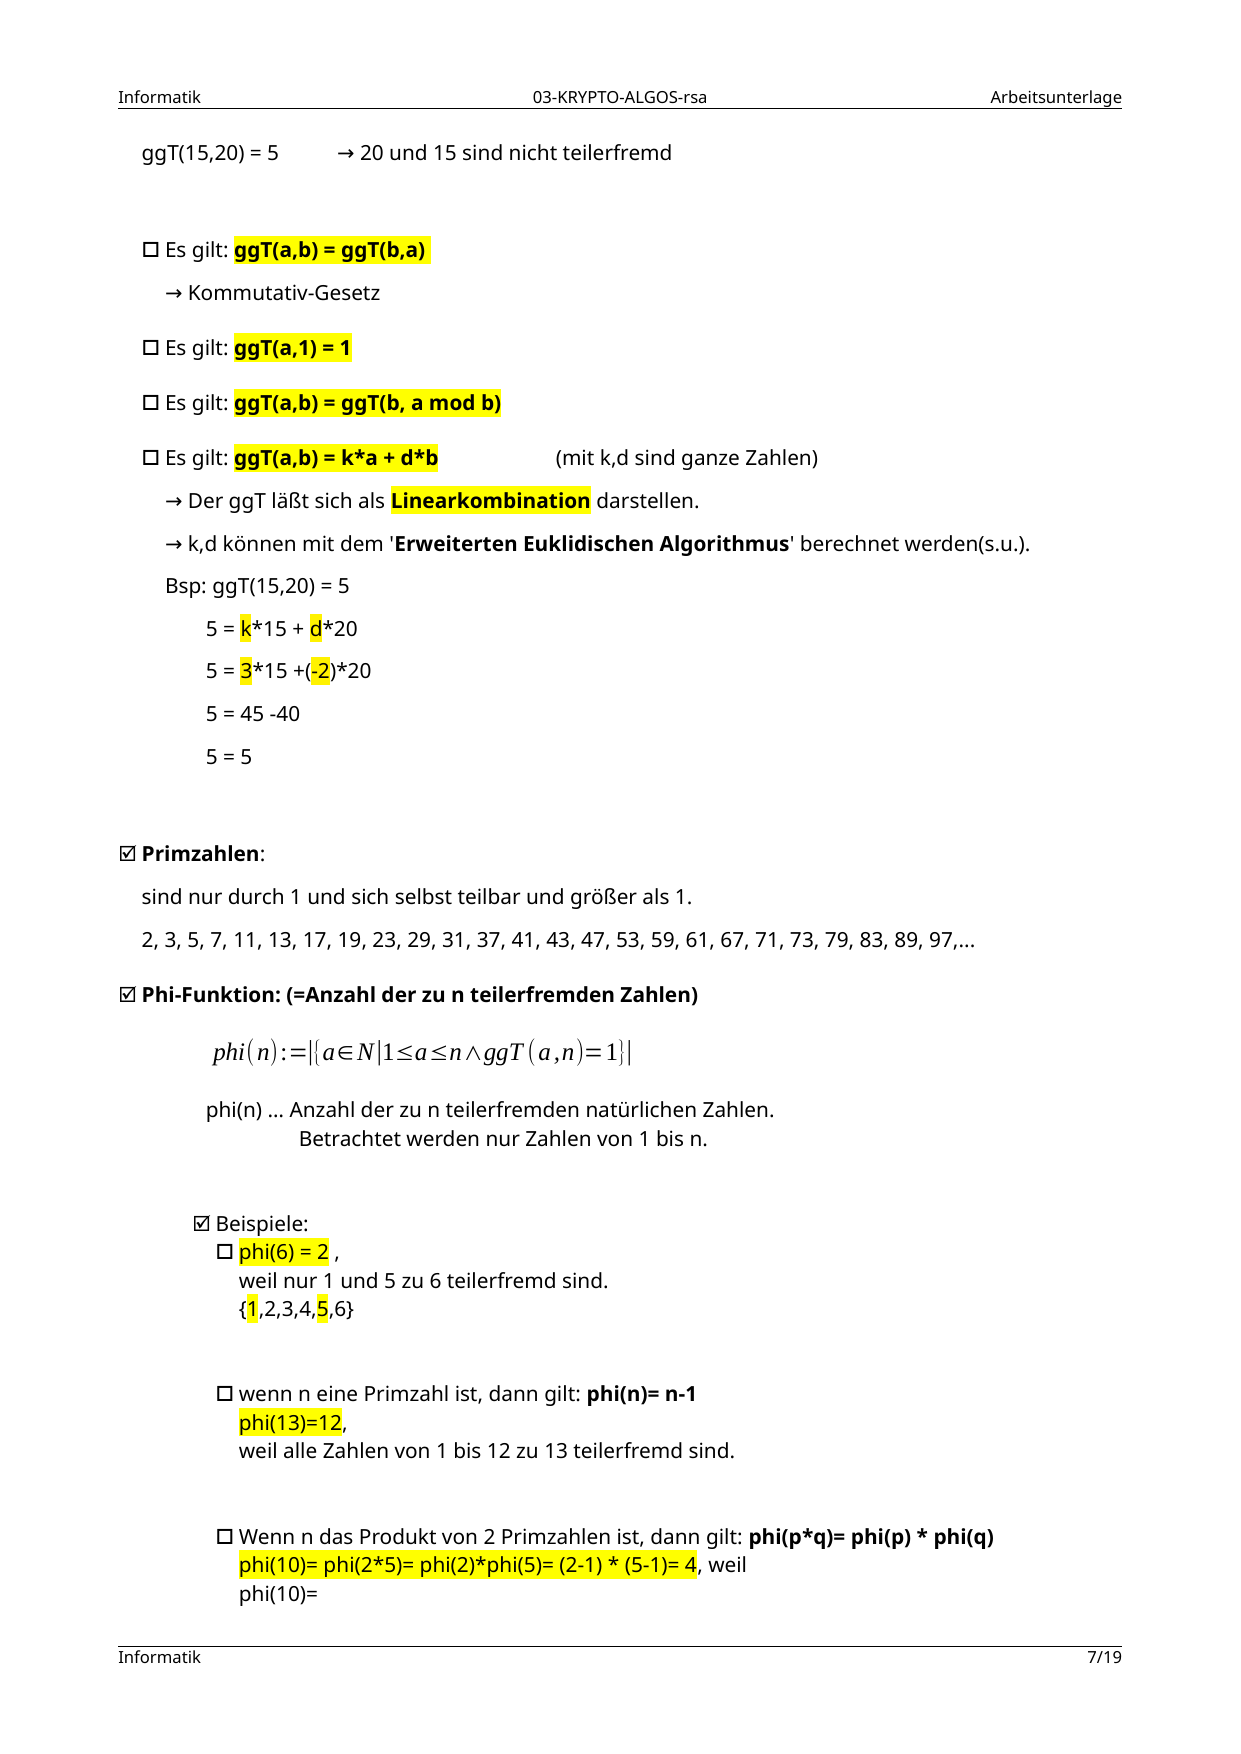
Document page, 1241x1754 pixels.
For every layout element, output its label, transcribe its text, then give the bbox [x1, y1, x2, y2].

list Es gilt: ggT(a,b) = ggT(b, a mod b) [141, 388, 1122, 417]
list Wenn n das Produkt von 2 Primzahlen ist, dann gilt: phi(p*q)= phi(p) * phi(q) phi(10)= phi(2*5)= phi(2)*phi(5)= (2-1) * (5-1)= 4, weil phi(10)= [215, 1522, 1122, 1607]
list Primzahlen: sind nur durch 1 und sich selbst teilbar und größer als 1. 2, 3, 5, 7, 11, 13, 17, 19, 23, 29, 31, 37, 41, 43, 47, 53, 59, 61, 67, 71, 73, 79, 83, 89, 97,... [118, 839, 1122, 953]
list Phi-Funktion: (=Anzahl der zu n teilerfremden Zahlen) [118, 980, 1122, 1037]
list phi(6) = 2 , weil nur 1 und 5 zu 6 teilerfremd sind. {1,2,3,4,5,6} [215, 1237, 1122, 1379]
list wenn n eine Primzahl ist, dann gilt: phi(n)= n-1 phi(13)=12, weil alle Zahlen von 1 bis 12 zu 13 teilerfremd sind. [215, 1379, 1122, 1522]
list Beispiele: [192, 1209, 1122, 1237]
list Es gilt: ggT(a,b) = ggT(b,a) → Kommutativ-Gesetz [141, 236, 1122, 307]
text phi(n) … Anzahl der zu n teilerfremden natürlichen Zahlen. Betrachtet werden nur Zahlen von 1 bis n. [192, 1037, 1122, 1209]
list ggT(15,20) = 5 → 20 und 15 sind nicht teilerfremd [118, 138, 1122, 209]
list Es gilt: ggT(a,1) = 1 [141, 333, 1122, 362]
list Es gilt: ggT(a,b) = k*a + d*b (mit k,d sind ganze Zahlen) → Der ggT läßt sich als Linearkombination darstellen. → k,d können mit dem 'Erweiterten Euklidischen Algorithmus' berechnet werden(s.u.). Bsp: ggT(15,20) = 5 5 = k*15 + d*20 5 = 3*15 +(-2)*20 5 = 45 -40 5 = 5 [141, 443, 1122, 813]
